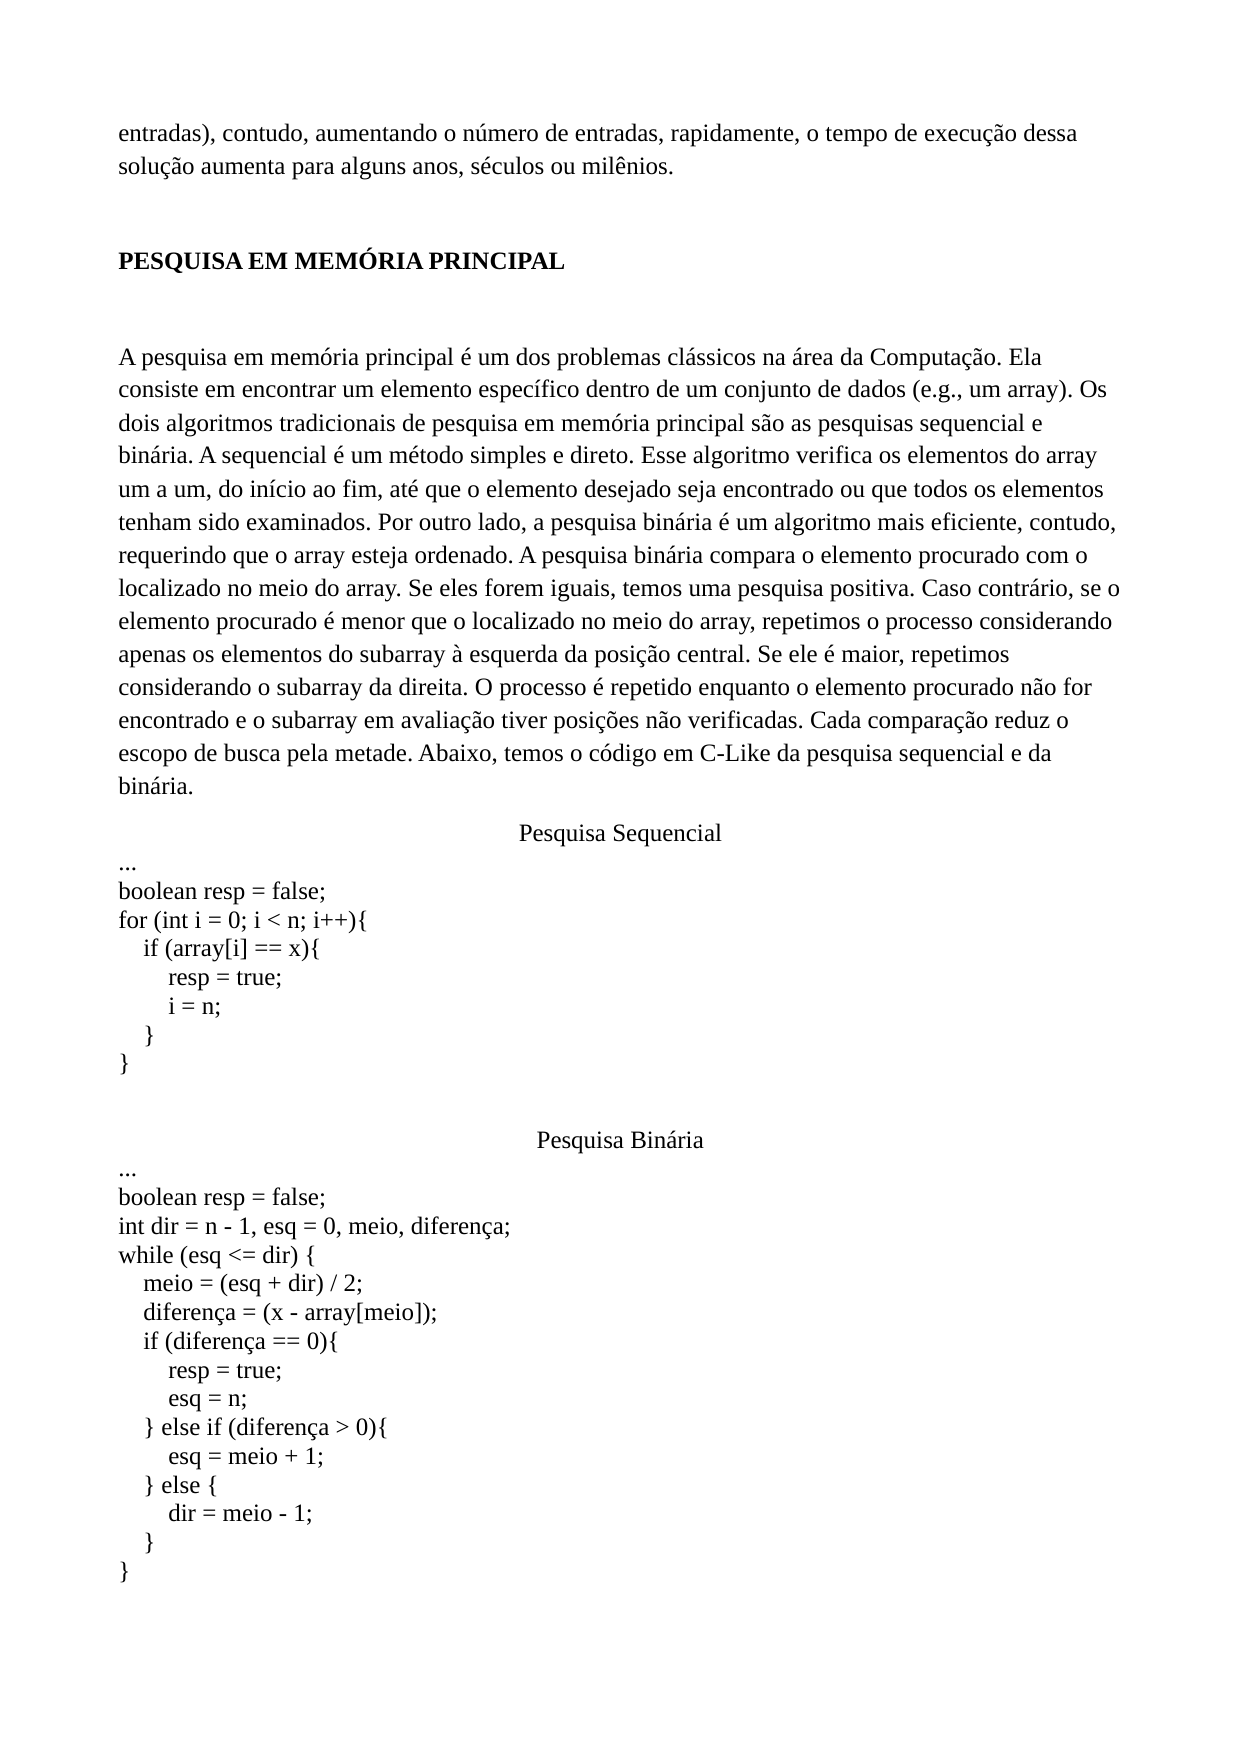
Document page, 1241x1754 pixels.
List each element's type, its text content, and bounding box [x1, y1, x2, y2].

table_header Pesquisa Sequencial [118, 819, 1122, 847]
text PESQUISA EM MEMÓRIA PRINCIPAL [118, 246, 1122, 275]
table_cell ... boolean resp = false; int dir = n - 1, esq = 0, meio, diferença; while (esq <= dir) { meio = (esq + dir) / 2; diferença = (x - array[meio]); if (diferença == 0){ resp = true; esq = n; } else if (diferença > 0){ esq = meio + 1; } else { dir = meio - 1; } } [118, 1154, 1122, 1585]
table_header Pesquisa Binária [118, 1125, 1122, 1153]
table_cell ... boolean resp = false; for (int i = 0; i < n; i++){ if (array[i] == x){ resp = true; i = n; } } [118, 847, 1122, 1077]
text entradas), contudo, aumentando o número de entradas, rapidamente, o tempo de execução dessa solução aumenta para alguns anos, séculos ou milênios. [118, 118, 1122, 180]
text A pesquisa em memória principal é um dos problemas clássicos na área da Computação. Ela consiste em encontrar um elemento específico dentro de um conjunto de dados (e.g., um array). Os dois algoritmos tradicionais de pesquisa em memória principal são as pesquisas sequencial e binária. A sequencial é um método simples e direto. Esse algoritmo verifica os elementos do array um a um, do início ao fim, até que o elemento desejado seja encontrado ou que todos os elementos tenham sido examinados. Por outro lado, a pesquisa binária é um algoritmo mais eficiente, contudo, requerindo que o array esteja ordenado. A pesquisa binária compara o elemento procurado com o localizado no meio do array. Se eles forem iguais, temos uma pesquisa positiva. Caso contrário, se o elemento procurado é menor que o localizado no meio do array, repetimos o processo considerando apenas os elementos do subarray à esquerda da posição central. Se ele é maior, repetimos considerando o subarray da direita. O processo é repetido enquanto o elemento procurado não for encontrado e o subarray em avaliação tiver posições não verificadas. Cada comparação reduz o escopo de busca pela metade. Abaixo, temos o código em C-Like da pesquisa sequencial e da binária. [118, 342, 1122, 799]
